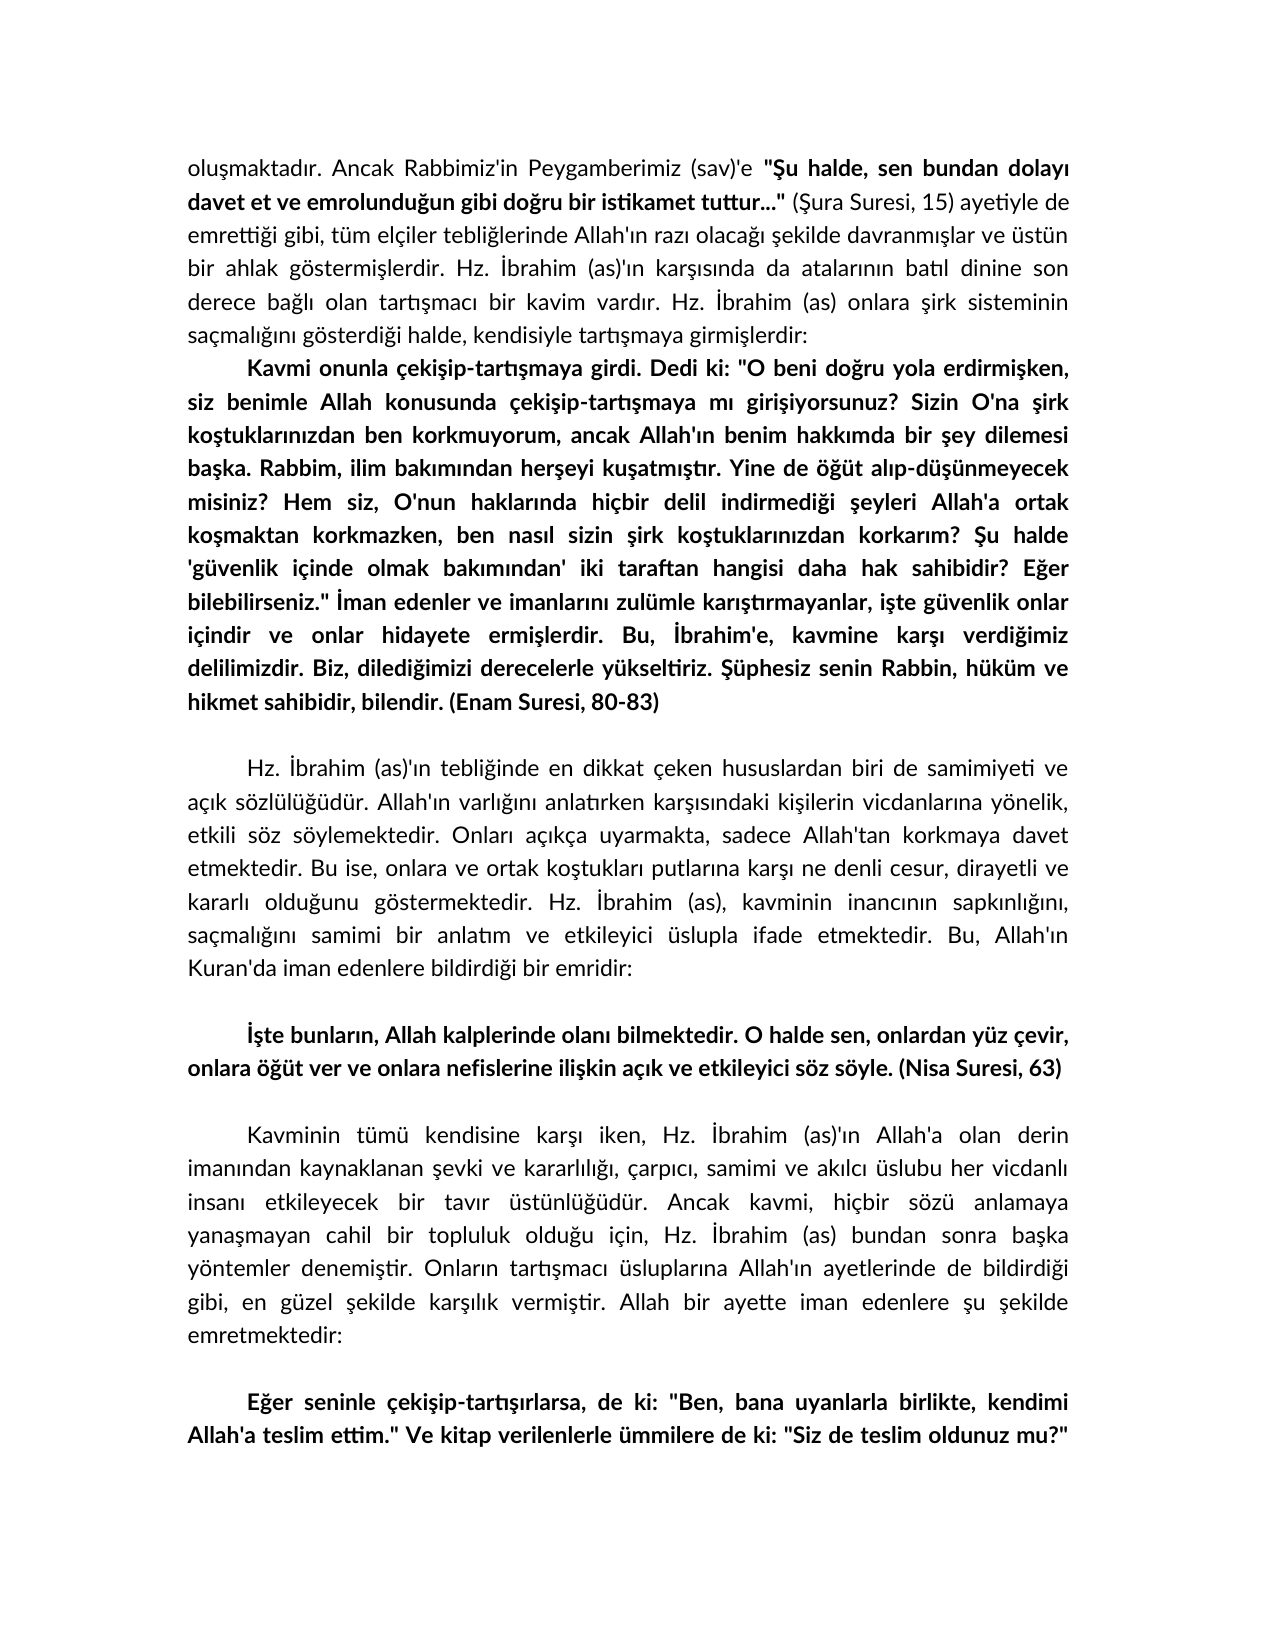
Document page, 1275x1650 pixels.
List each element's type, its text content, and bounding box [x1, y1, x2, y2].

text Eğer seninle çekişip-tartışırlarsa, de ki: "Ben, bana uyanlarla birlikte, kendimi Allah'a teslim ettim." Ve kitap verilenlerle ümmilere de ki: "Siz de teslim oldunuz mu?" [187, 1383, 1070, 1450]
text İşte bunların, Allah kalplerinde olanı bilmektedir. O halde sen, onlardan yüz çevir, onlara öğüt ver ve onlara nefislerine ilişkin açık ve etkileyici söz söyle. (Nisa Suresi, 63) [187, 1017, 1070, 1083]
text Kavminin tümü kendisine karşı iken, Hz. İbrahim (as)'ın Allah'a olan derin imanından kaynaklanan şevki ve kararlılığı, çarpıcı, samimi ve akılcı üslubu her vicdanlı insanı etkileyecek bir tavır üstünlüğüdür. Ancak kavmi, hiçbir sözü anlamaya yanaşmayan cahil bir topluluk olduğu için, Hz. İbrahim (as) bundan sonra başka yöntemler denemiştir. Onların tartışmacı üsluplarına Allah'ın ayetlerinde de bildirdiği gibi, en güzel şekilde karşılık vermiştir. Allah bir ayette iman edenlere şu şekilde emretmektedir: [187, 1117, 1070, 1350]
text oluşmaktadır. Ancak Rabbimiz'in Peygamberimiz (sav)'e "Şu halde, sen bundan dolayı davet et ve emrolunduğun gibi doğru bir istikamet tuttur..." (Şura Suresi, 15) ayetiyle de emrettiği gibi, tüm elçiler tebliğlerinde Allah'ın razı olacağı şekilde davranmışlar ve üstün bir ahlak göstermişlerdir. Hz. İbrahim (as)'ın karşısında da atalarının batıl dinine son derece bağlı olan tartışmacı bir kavim vardır. Hz. İbrahim (as) onlara şirk sisteminin saçmalığını gösterdiği halde, kendisiyle tartışmaya girmişlerdir: [187, 150, 1070, 350]
text Kavmi onunla çekişip-tartışmaya girdi. Dedi ki: "O beni doğru yola erdirmişken, siz benimle Allah konusunda çekişip-tartışmaya mı girişiyorsunuz? Sizin O'na şirk koştuklarınızdan ben korkmuyorum, ancak Allah'ın benim hakkımda bir şey dilemesi başka. Rabbim, ilim bakımından herşeyi kuşatmıştır. Yine de öğüt alıp-düşünmeyecek misiniz? Hem siz, O'nun haklarında hiçbir delil indirmediği şeyleri Allah'a ortak koşmaktan korkmazken, ben nasıl sizin şirk koştuklarınızdan korkarım? Şu halde 'güvenlik içinde olmak bakımından' iki taraftan hangisi daha hak sahibidir? Eğer bilebilirseniz." İman edenler ve imanlarını zulümle karıştırmayanlar, işte güvenlik onlar içindir ve onlar hidayete ermişlerdir. Bu, İbrahim'e, kavmine karşı verdiğimiz delilimizdir. Biz, dilediğimizi derecelerle yükseltiriz. Şüphesiz senin Rabbin, hüküm ve hikmet sahibidir, bilendir. (Enam Suresi, 80-83) [187, 350, 1070, 717]
text Hz. İbrahim (as)'ın tebliğinde en dikkat çeken hususlardan biri de samimiyeti ve açık sözlülüğüdür. Allah'ın varlığını anlatırken karşısındaki kişilerin vicdanlarına yönelik, etkili söz söylemektedir. Onları açıkça uyarmakta, sadece Allah'tan korkmaya davet etmektedir. Bu ise, onlara ve ortak koştukları putlarına karşı ne denli cesur, dirayetli ve kararlı olduğunu göstermektedir. Hz. İbrahim (as), kavminin inancının sapkınlığını, saçmalığını samimi bir anlatım ve etkileyici üslupla ifade etmektedir. Bu, Allah'ın Kuran'da iman edenlere bildirdiği bir emridir: [187, 750, 1070, 983]
